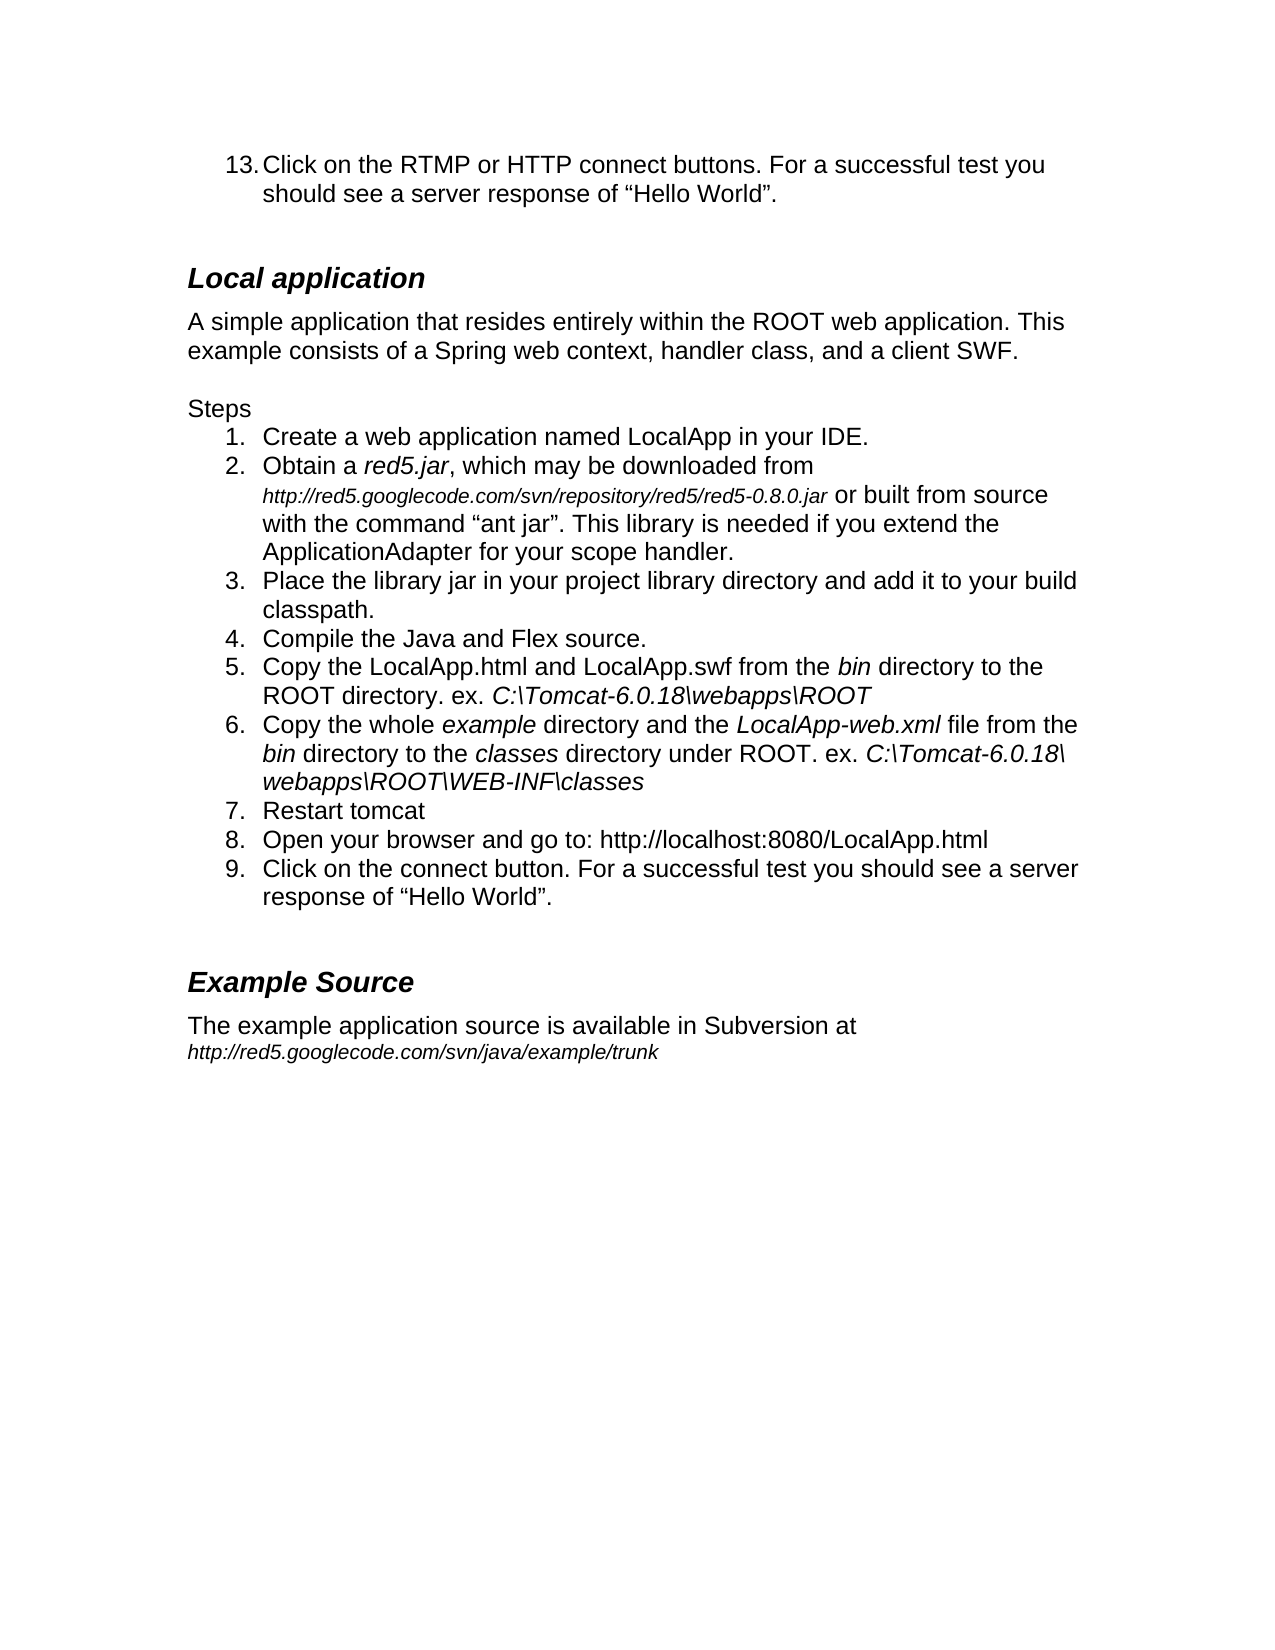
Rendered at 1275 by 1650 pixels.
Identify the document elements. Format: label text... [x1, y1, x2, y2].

list Open your browser and go to: http://localhost:8080/LocalApp.html [225, 825, 1087, 853]
list Compile the Java and Flex source. [225, 623, 1087, 652]
text The example application source is available in Subversion at [187, 1011, 1087, 1039]
list Click on the RTMP or HTTP connect buttons. For a successful test you should see a server response of “Hello World”. [225, 150, 1087, 207]
list Copy the whole example directory and the LocalApp-web.xml file from the bin directory to the classes directory under ROOT. ex. C:\Tomcat-6.0.18\webapps\ROOT\WEB-INF\classes [225, 710, 1087, 796]
list Restart tomcat [225, 796, 1087, 825]
subtitle Example Source [187, 965, 1087, 998]
list Copy the LocalApp.html and LocalApp.swf from the bin directory to the ROOT directory. ex. C:\Tomcat-6.0.18\webapps\ROOT [225, 652, 1087, 710]
text Steps [187, 393, 1087, 422]
list Obtain a red5.jar, which may be downloaded from http://red5.googlecode.com/svn/repository/red5/red5-0.8.0.jar or built from source with the command “ant jar”. This library is needed if you extend the ApplicationAdapter for your scope handler. [225, 451, 1087, 566]
list Place the library jar in your project library directory and add it to your build classpath. [225, 566, 1087, 623]
text http://red5.googlecode.com/svn/java/example/trunk [187, 1039, 1087, 1063]
text A simple application that resides entirely within the ROOT web application. This example consists of a Spring web context, handler class, and a client SWF. [187, 307, 1087, 365]
list Click on the connect button. For a successful test you should see a server response of “Hello World”. [225, 853, 1087, 911]
subtitle Local application [187, 261, 1087, 295]
list Create a web application named LocalApp in your IDE. [225, 422, 1087, 451]
